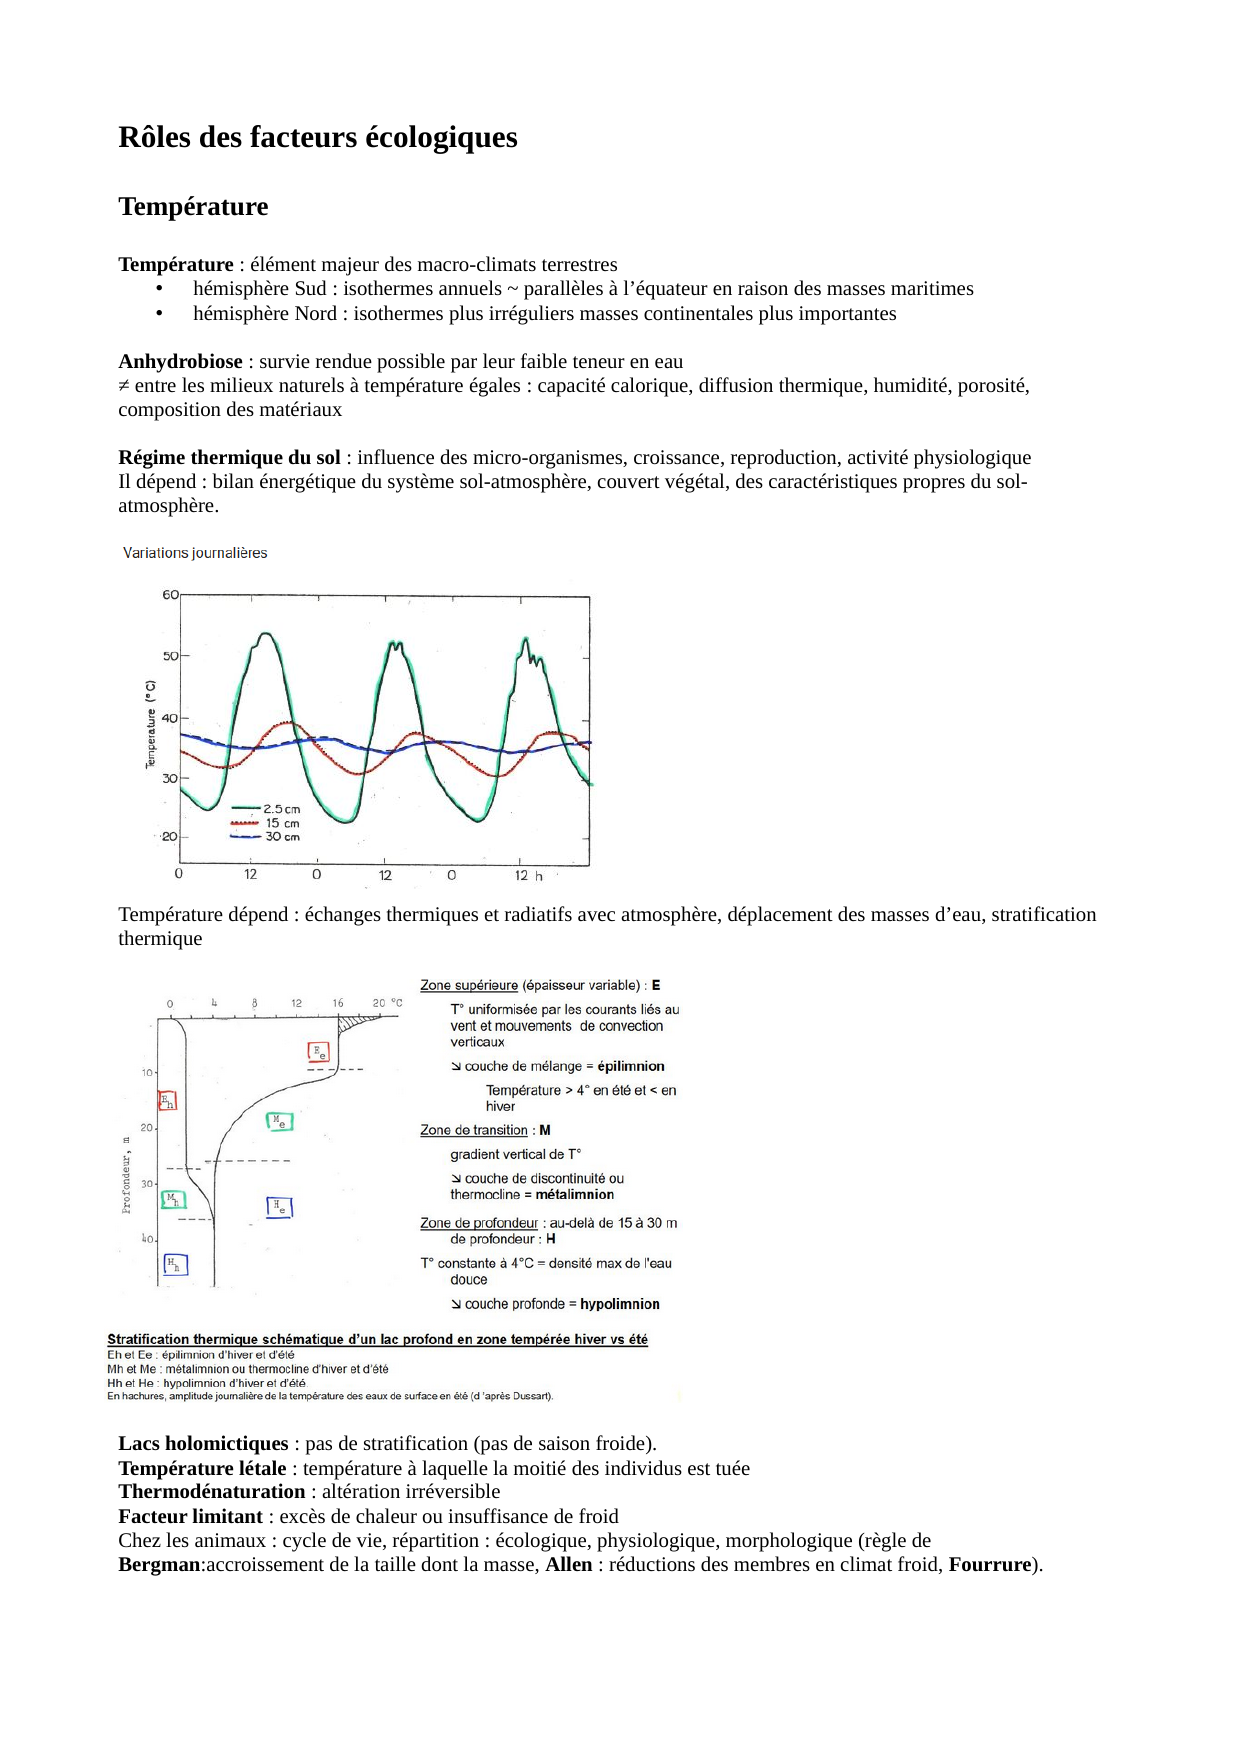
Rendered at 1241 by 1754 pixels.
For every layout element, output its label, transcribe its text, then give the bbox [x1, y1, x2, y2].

text Température dépend : échanges thermiques et radiatifs avec atmosphère, déplacement des masses d’eau, stratification thermique [118, 902, 1122, 950]
picture [101, 965, 689, 1409]
text Il dépend : bilan énergétique du système sol-atmosphère, couvert végétal, des caractéristiques propres du sol-atmosphère. [118, 469, 1122, 517]
text Régime thermique du sol : influence des micro-organismes, croissance, reproduction, activité physiologique [118, 445, 1122, 469]
picture [119, 541, 598, 889]
text Facteur limitant : excès de chaleur ou insuffisance de froid [118, 1503, 1122, 1528]
list hémisphère Sud : isothermes annuels ~ parallèles à l’équateur en raison des masses maritimes [156, 276, 1122, 300]
text Lacs holomictiques : pas de stratification (pas de saison froide). [118, 1431, 1122, 1455]
text Chez les animaux : cycle de vie, répartition : écologique, physiologique, morphologique (règle de Bergman:accroissement de la taille dont la masse, Allen : réductions des membres en climat froid, Fourrure). [118, 1528, 1122, 1576]
text Température létale : température à laquelle la moitié des individus est tuée [118, 1455, 1122, 1479]
text Anhydrobiose : survie rendue possible par leur faible teneur en eau [118, 348, 1122, 373]
text ≠ entre les milieux naturels à température égales : capacité calorique, diffusion thermique, humidité, porosité, composition des matériaux [118, 373, 1122, 421]
text Température [118, 190, 1122, 221]
text Thermodénaturation : altération irréversible [118, 1479, 1122, 1503]
text Rôles des facteurs écologiques [118, 118, 1122, 154]
list hémisphère Nord : isothermes plus irréguliers masses continentales plus importantes [156, 300, 1122, 324]
text Température : élément majeur des macro-climats terrestres [118, 252, 1122, 276]
